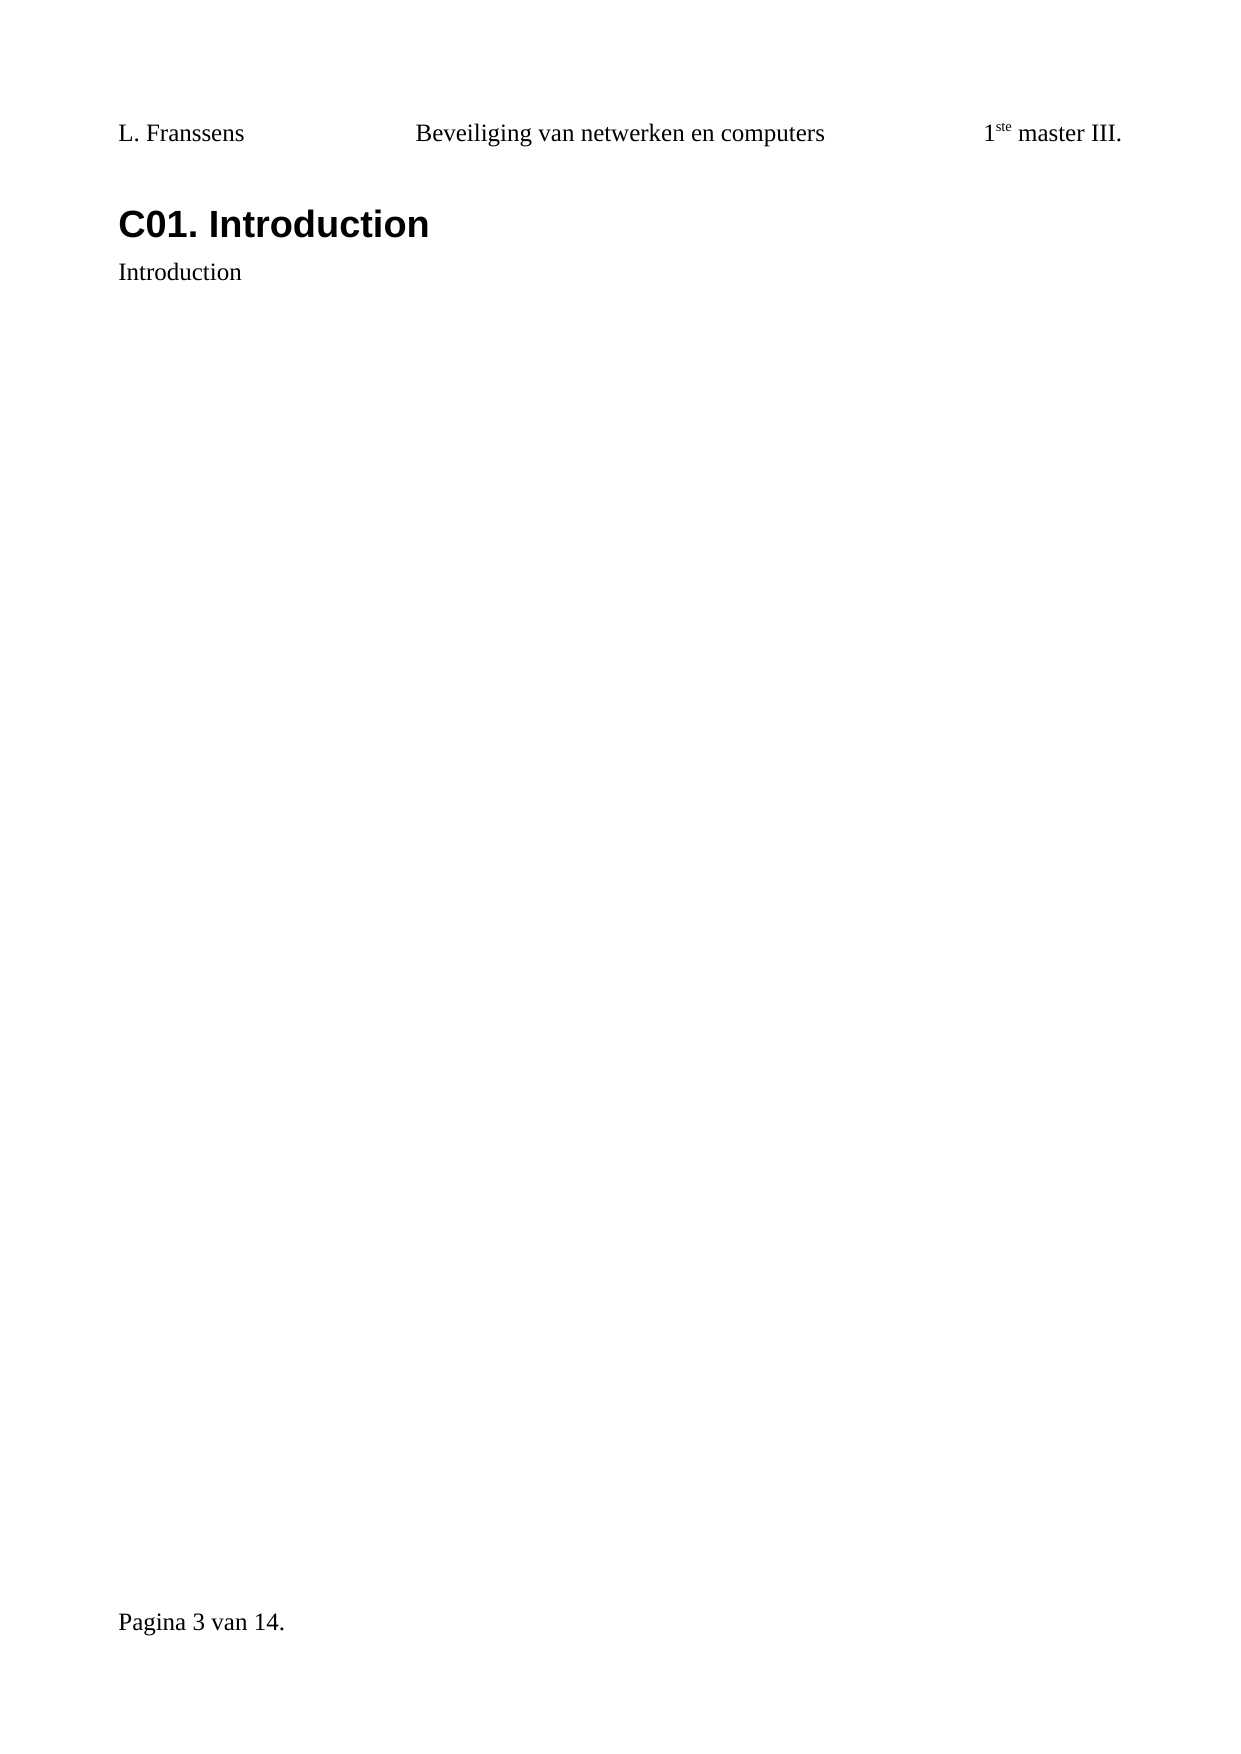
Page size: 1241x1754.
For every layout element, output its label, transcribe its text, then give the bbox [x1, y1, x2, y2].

subtitle C01. Introduction [118, 201, 1122, 245]
text Introduction [118, 257, 1122, 286]
